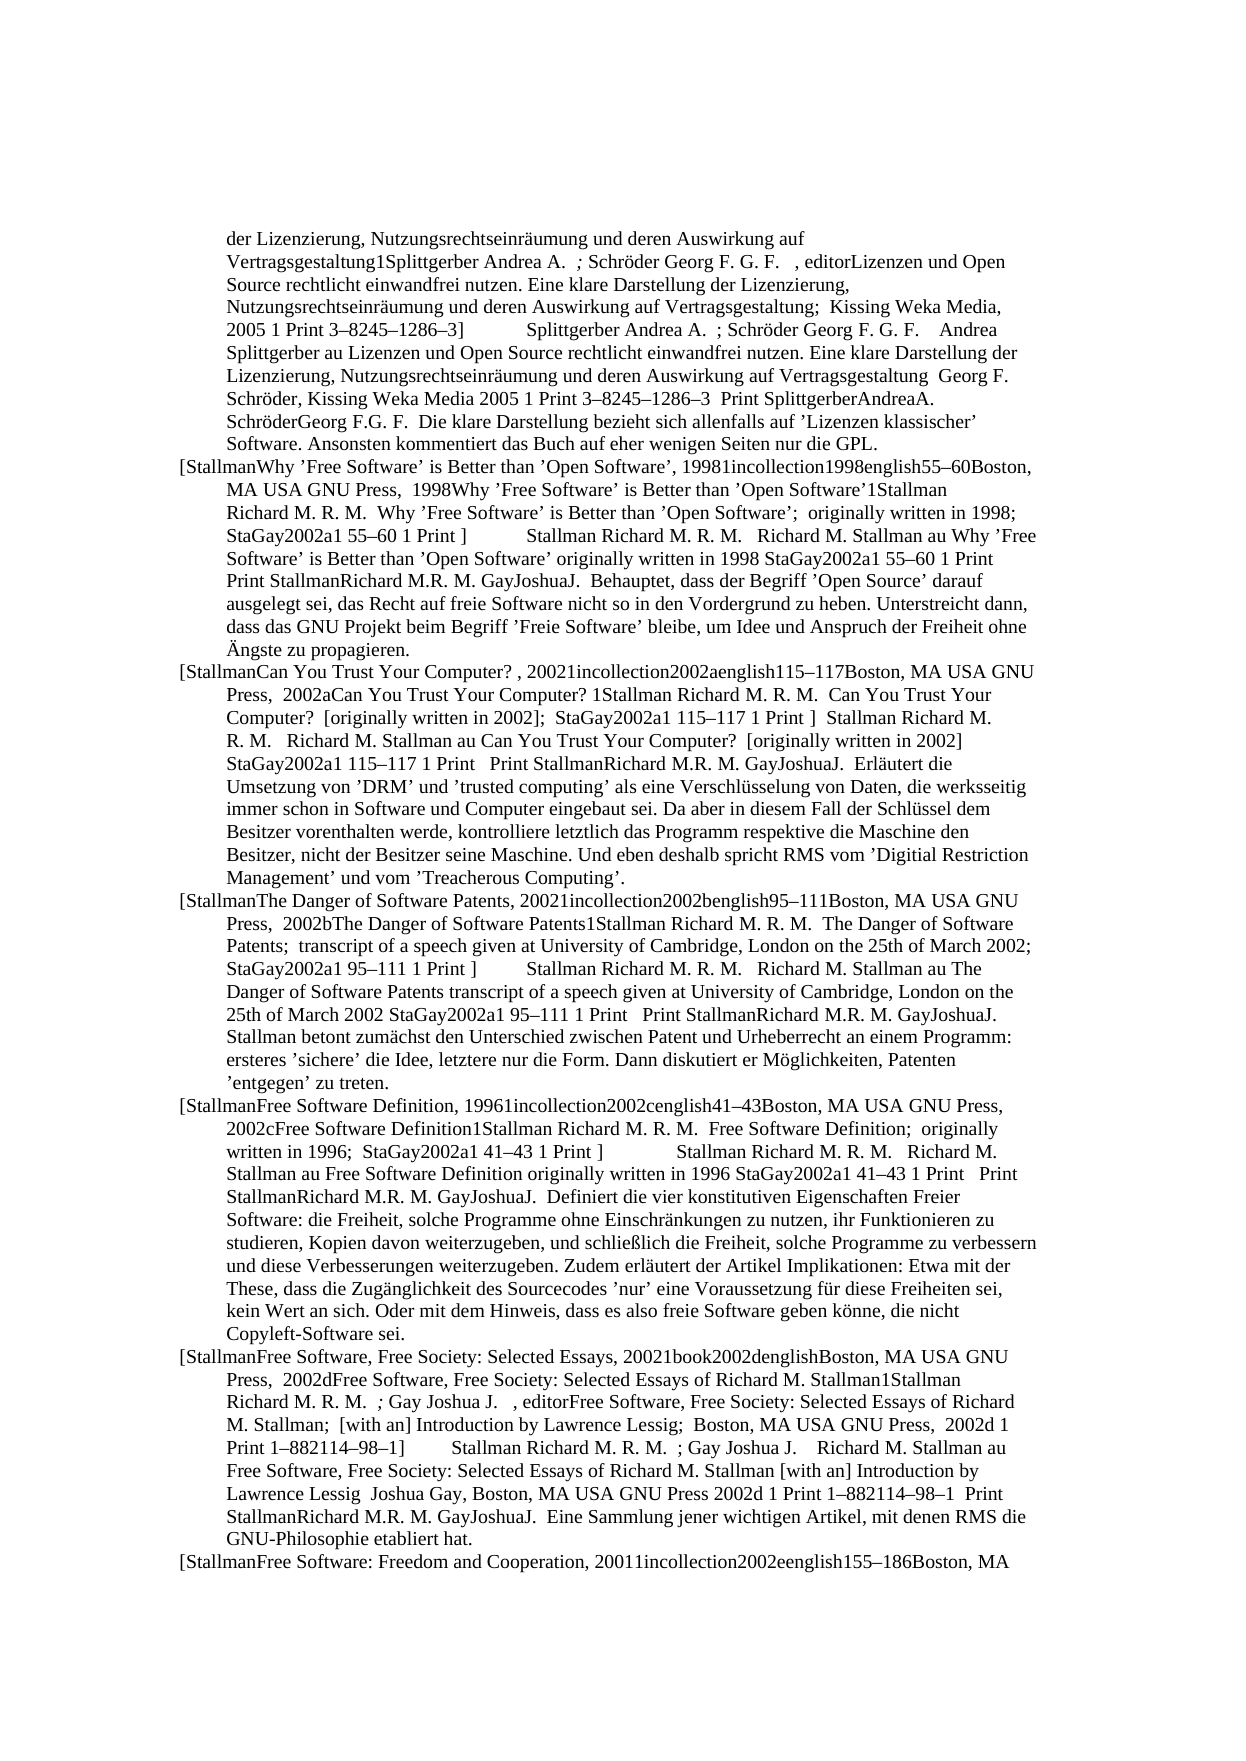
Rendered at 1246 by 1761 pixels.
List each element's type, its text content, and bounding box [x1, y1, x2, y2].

text [StallmanThe Danger of Software Patents, 20021incollection2002benglish95–111Boston, MA USA GNU Press, 2002bThe Danger of Software Patents1Stallman Richard M. R. M. The Danger of Software Patents; transcript of a speech given at University of Cambridge, London on the 25th of March 2002; StaGay2002a1 95–111 1 Print ] Stallman Richard M. R. M. Richard M. Stallman au The Danger of Software Patents transcript of a speech given at University of Cambridge, London on the 25th of March 2002 StaGay2002a1 95–111 1 Print Print StallmanRichard M.R. M. GayJoshuaJ. Stallman betont zumächst den Unterschied zwischen Patent und Urheberrecht an einem Programm: ersteres ’sichere’ die Idee, letztere nur die Form. Dann diskutiert er Möglichkeiten, Patenten ’entgegen’ zu treten. [179, 889, 1037, 1094]
text [StallmanWhy ’Free Software’ is Better than ’Open Software’, 19981incollection1998english55–60Boston, MA USA GNU Press, 1998Why ’Free Software’ is Better than ’Open Software’1Stallman Richard M. R. M. Why ’Free Software’ is Better than ’Open Software’; originally written in 1998; StaGay2002a1 55–60 1 Print ] Stallman Richard M. R. M. Richard M. Stallman au Why ’Free Software’ is Better than ’Open Software’ originally written in 1998 StaGay2002a1 55–60 1 Print Print StallmanRichard M.R. M. GayJoshuaJ. Behauptet, dass der Begriff ’Open Source’ darauf ausgelegt sei, das Recht auf freie Software nicht so in den Vordergrund zu heben. Unterstreicht dann, dass das GNU Projekt beim Begriff ’Freie Software’ bleibe, um Idee und Anspruch der Freiheit ohne Ängste zu propagieren. [179, 455, 1037, 661]
text [StallmanCan You Trust Your Computer? , 20021incollection2002aenglish115–117Boston, MA USA GNU Press, 2002aCan You Trust Your Computer? 1Stallman Richard M. R. M. Can You Trust Your Computer? [originally written in 2002]; StaGay2002a1 115–117 1 Print ] Stallman Richard M. R. M. Richard M. Stallman au Can You Trust Your Computer? [originally written in 2002] StaGay2002a1 115–117 1 Print Print StallmanRichard M.R. M. GayJoshuaJ. Erläutert die Umsetzung von ’DRM’ und ’trusted computing’ als eine Verschlüsselung von Daten, die werksseitig immer schon in Software und Computer eingebaut sei. Da aber in diesem Fall der Schlüssel dem Besitzer vorenthalten werde, kontrolliere letztlich das Programm respektive die Maschine den Besitzer, nicht der Besitzer seine Maschine. Und eben deshalb spricht RMS vom ’Digitial Restriction Management’ und vom ’Treacherous Computing’. [179, 661, 1037, 889]
text [StallmanFree Software: Freedom and Cooperation, 20011incollection2002eenglish155–186Boston, MA [179, 1550, 1037, 1573]
text der Lizenzierung, Nutzungsrechtseinräumung und deren Auswirkung auf Vertragsgestaltung1Splittgerber Andrea A. ; Schröder Georg F. G. F. , editorLizenzen und Open Source rechtlicht einwandfrei nutzen. Eine klare Darstellung der Lizenzierung, Nutzungsrechtseinräumung und deren Auswirkung auf Vertragsgestaltung; Kissing Weka Media, 2005 1 Print 3–8245–1286–3] Splittgerber Andrea A. ; Schröder Georg F. G. F. Andrea Splittgerber au Lizenzen und Open Source rechtlicht einwandfrei nutzen. Eine klare Darstellung der Lizenzierung, Nutzungsrechtseinräumung und deren Auswirkung auf Vertragsgestaltung Georg F. Schröder, Kissing Weka Media 2005 1 Print 3–8245–1286–3 Print SplittgerberAndreaA. SchröderGeorg F.G. F. Die klare Darstellung bezieht sich allenfalls auf ’Lizenzen klassischer’ Software. Ansonsten kommentiert das Buch auf eher wenigen Seiten nur die GPL. [179, 227, 1037, 455]
text [StallmanFree Software, Free Society: Selected Essays, 20021book2002denglishBoston, MA USA GNU Press, 2002dFree Software, Free Society: Selected Essays of Richard M. Stallman1Stallman Richard M. R. M. ; Gay Joshua J. , editorFree Software, Free Society: Selected Essays of Richard M. Stallman; [with an] Introduction by Lawrence Lessig; Boston, MA USA GNU Press, 2002d 1 Print 1–882114–98–1] Stallman Richard M. R. M. ; Gay Joshua J. Richard M. Stallman au Free Software, Free Society: Selected Essays of Richard M. Stallman [with an] Introduction by Lawrence Lessig Joshua Gay, Boston, MA USA GNU Press 2002d 1 Print 1–882114–98–1 Print StallmanRichard M.R. M. GayJoshuaJ. Eine Sammlung jener wichtigen Artikel, mit denen RMS die GNU-Philosophie etabliert hat. [179, 1345, 1037, 1550]
text [StallmanFree Software Definition, 19961incollection2002cenglish41–43Boston, MA USA GNU Press, 2002cFree Software Definition1Stallman Richard M. R. M. Free Software Definition; originally written in 1996; StaGay2002a1 41–43 1 Print ] Stallman Richard M. R. M. Richard M. Stallman au Free Software Definition originally written in 1996 StaGay2002a1 41–43 1 Print Print StallmanRichard M.R. M. GayJoshuaJ. Definiert die vier konstitutiven Eigenschaften Freier Software: die Freiheit, solche Programme ohne Einschränkungen zu nutzen, ihr Funktionieren zu studieren, Kopien davon weiterzugeben, und schließlich die Freiheit, solche Programme zu verbessern und diese Verbesserungen weiterzugeben. Zudem erläutert der Artikel Implikationen: Etwa mit der These, dass die Zugänglichkeit des Sourcecodes ’nur’ eine Voraussetzung für diese Freiheiten sei, kein Wert an sich. Oder mit dem Hinweis, dass es also freie Software geben könne, die nicht Copyleft-Software sei. [179, 1094, 1037, 1345]
